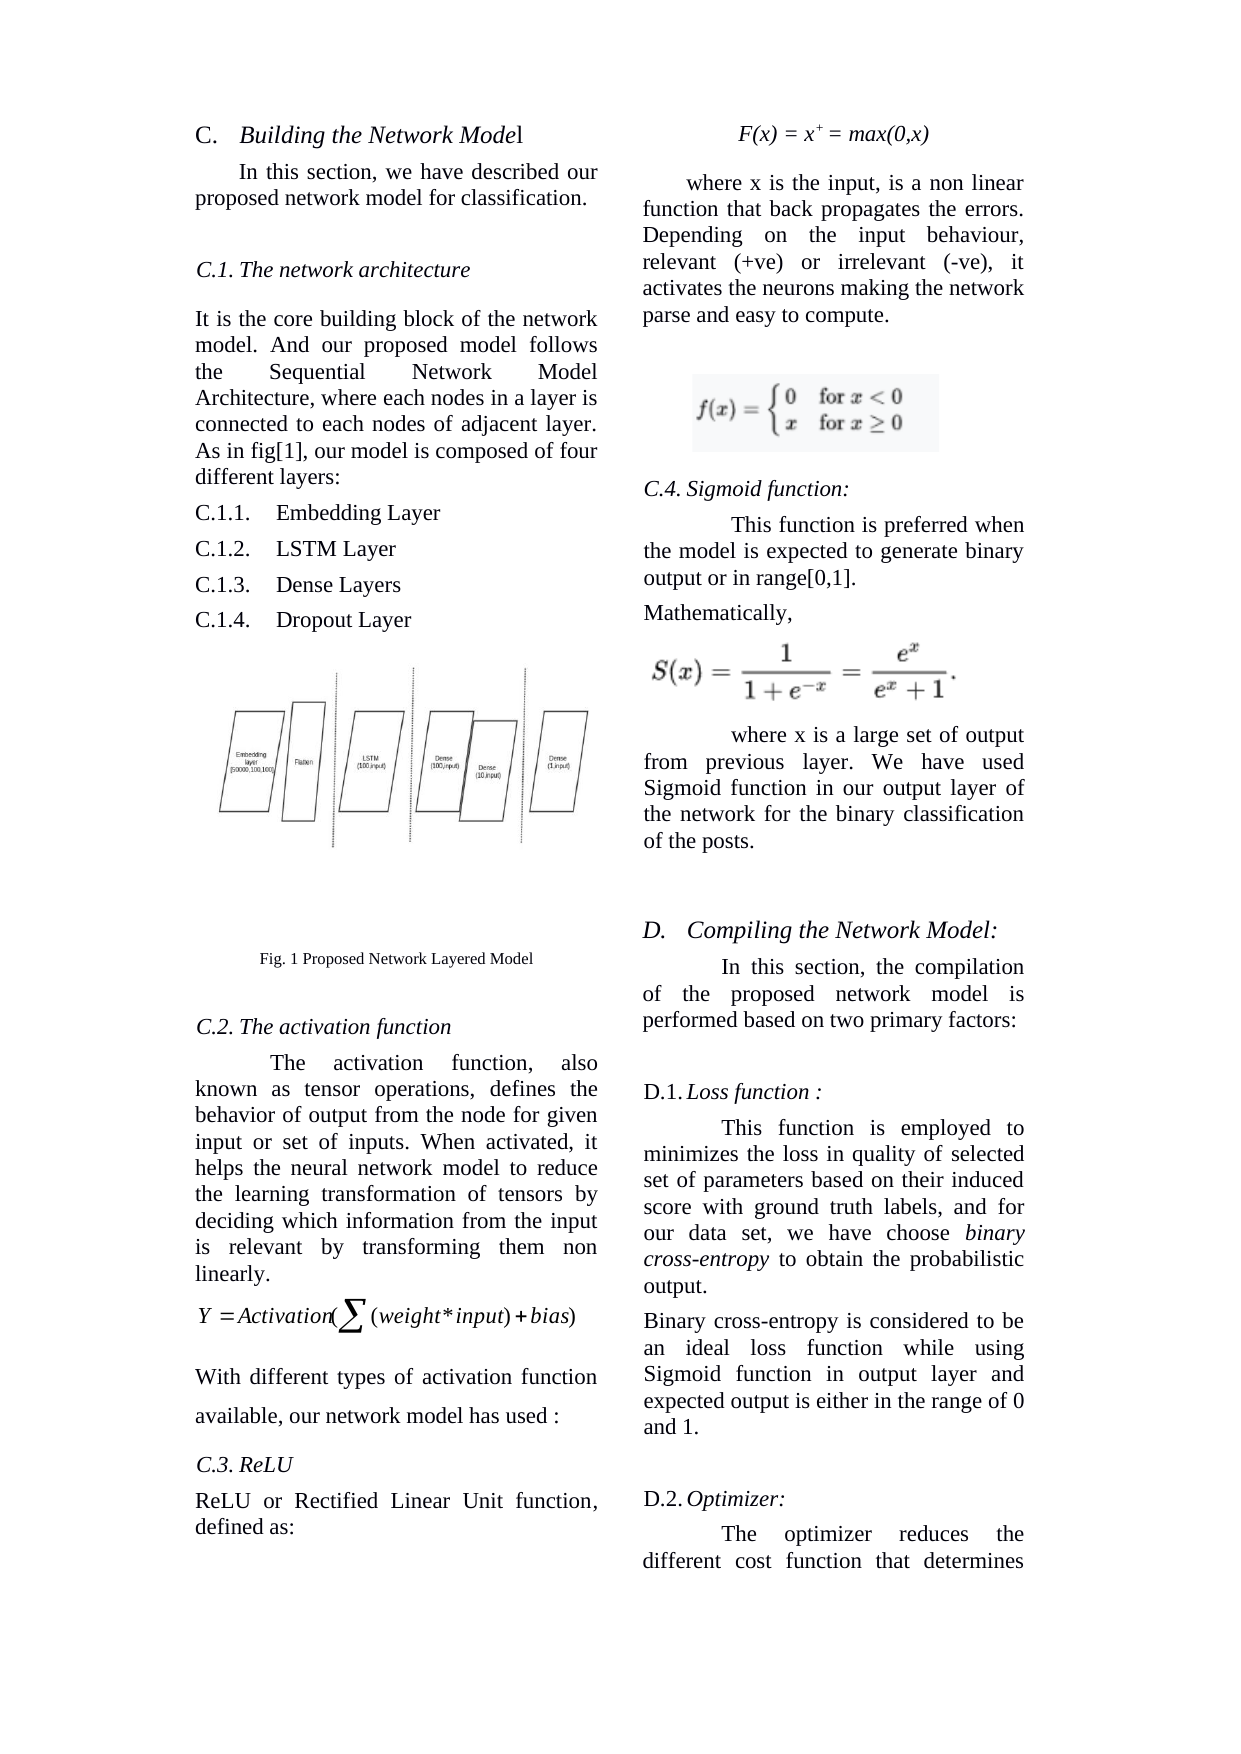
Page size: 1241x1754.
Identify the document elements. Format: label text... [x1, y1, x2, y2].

text It is the core building block of the network model. And our proposed model follows the Sequential Network Model Architecture, where each nodes in a layer is connected to each nodes of adjacent layer. As in fig[1], our model is composed of four different layers: [195, 305, 598, 489]
list Compiling the Network Model: [642, 915, 1025, 944]
text F(x) = x+ = max(0,x) [642, 120, 1025, 146]
picture [211, 652, 591, 863]
list Sigmoid function: [643, 475, 1025, 501]
text In this section, the compilation of the proposed network model is performed based on two primary factors: [642, 953, 1025, 1032]
text Binary cross-entropy is considered to be an ideal loss function while using Sigmoid function in output layer and expected output is either in the range of 0 and 1. [643, 1308, 1025, 1439]
list The network architecture [196, 256, 598, 282]
picture [643, 635, 967, 712]
list Embedding Layer [195, 499, 598, 525]
text where x is a large set of output from previous layer. We have used Sigmoid function in our output layer of the network for the binary classification of the posts. [643, 721, 1025, 853]
text This function is employed to minimizes the loss in quality of selected set of parameters based on their induced score with ground truth labels, and for our data set, we have choose binary cross-entropy to obtain the probabilistic output. [643, 1114, 1025, 1298]
list Building the Network Model [195, 120, 598, 149]
text The activation function, also known as tensor operations, defines the behavior of output from the node for given input or set of inputs. When activated, it helps the neural network model to reduce the learning transformation of tensors by deciding which information from the input is relevant by transforming them non linearly. [195, 1049, 598, 1286]
text This function is preferred when the model is expected to generate binary output or in range[0,1]. [643, 511, 1025, 590]
list Optimizer: [643, 1485, 1025, 1511]
list Dropout Layer [195, 607, 598, 633]
list LSTM Layer [195, 535, 598, 561]
text ReLU or Rectified Linear Unit function, defined as: [195, 1487, 598, 1540]
list Dense Layers [195, 571, 598, 597]
text Fig. 1 Proposed Network Layered Model [195, 948, 598, 968]
text Mathematically, [643, 599, 1025, 626]
list The activation function [196, 1013, 598, 1039]
text With different types of activation function available, our network model has used : [195, 1363, 598, 1428]
list Loss function : [643, 1078, 1025, 1104]
list ReLU [196, 1451, 598, 1477]
text The optimizer reduces the different cost function that determines [642, 1521, 1025, 1573]
text In this section, we have described our proposed network model for classification. [195, 158, 598, 211]
text where x is the input, is a non linear function that back propagates the errors. Depending on the input behaviour, relevant (+ve) or irrelevant (-ve), it activates the neurons making the network parse and easy to compute. [642, 169, 1025, 327]
picture [692, 374, 940, 452]
